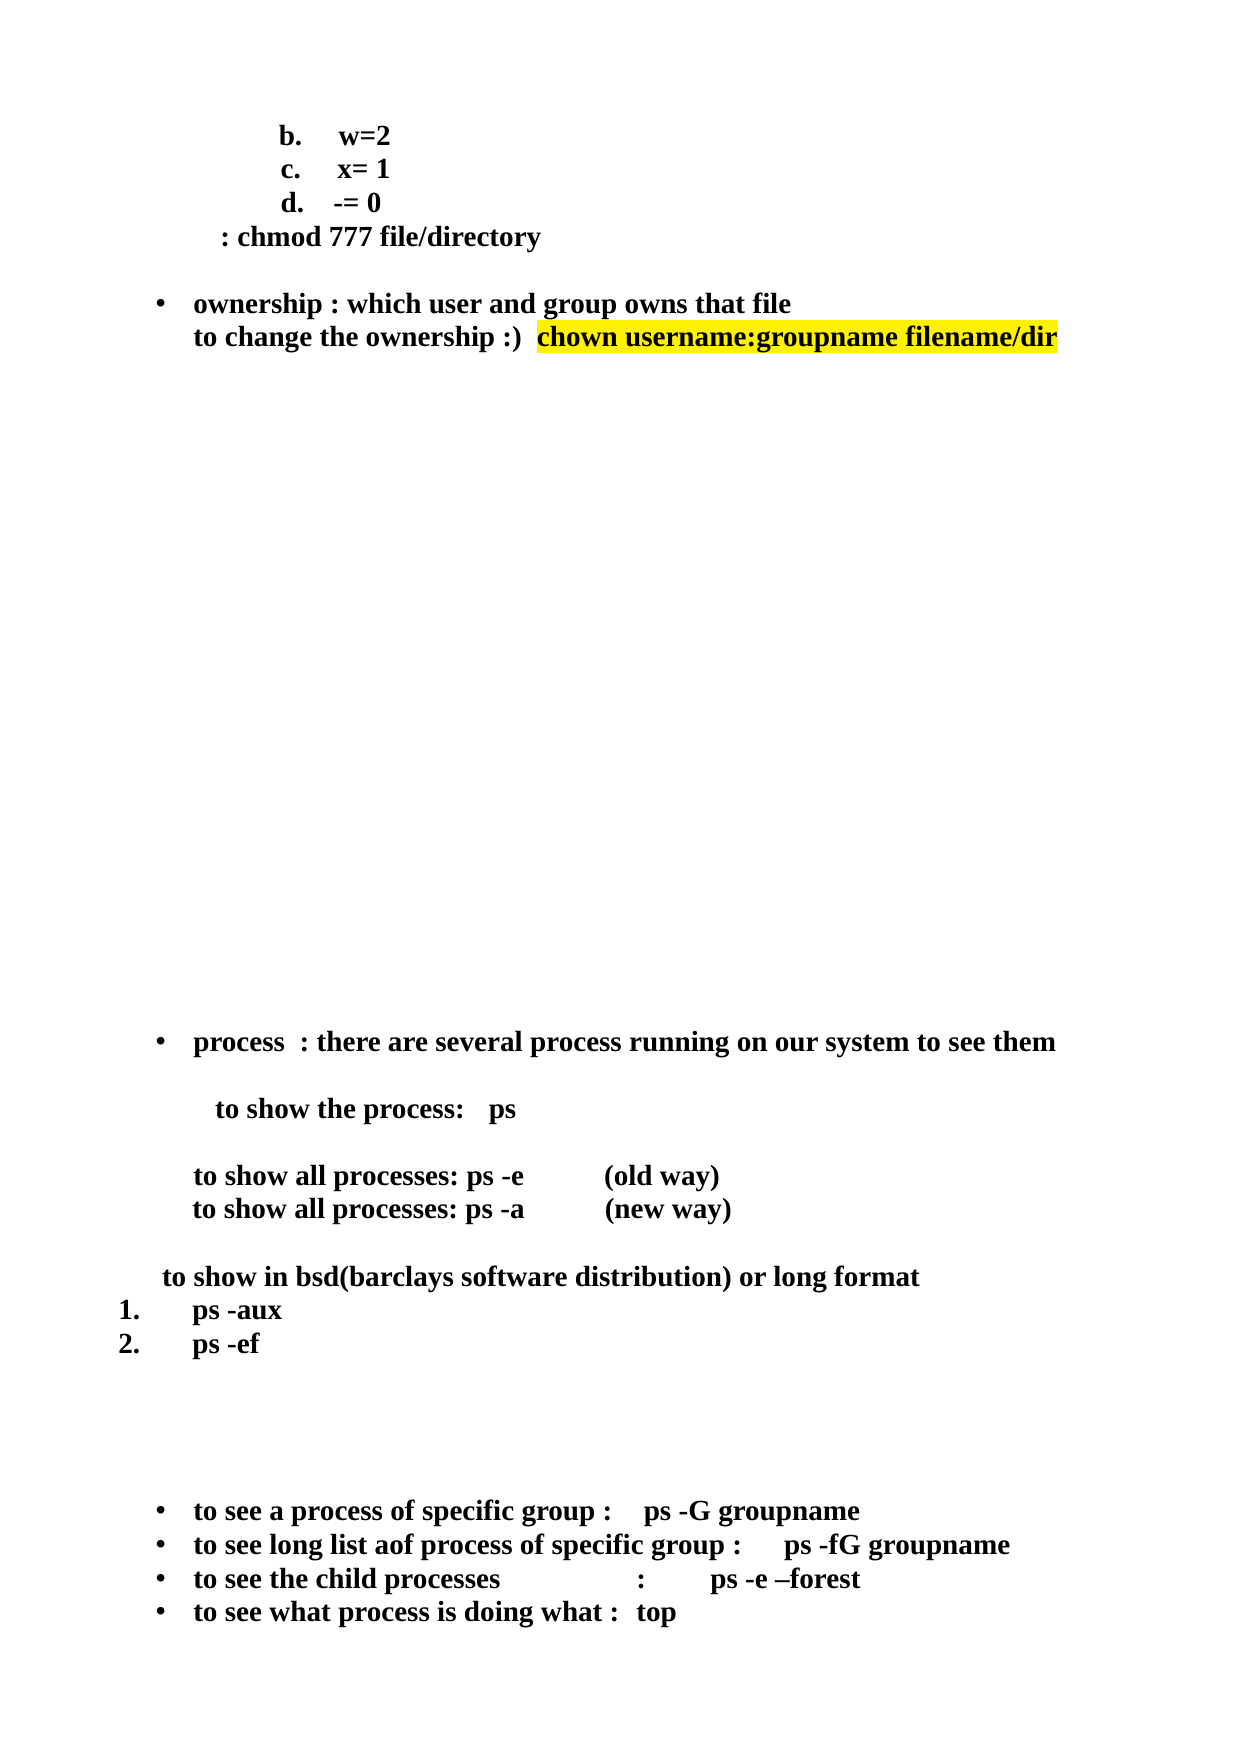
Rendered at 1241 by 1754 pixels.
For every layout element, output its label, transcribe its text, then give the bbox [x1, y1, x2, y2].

text : chmod 777 file/directory [118, 219, 1122, 252]
text c. x= 1 [118, 152, 1122, 185]
text to show in bsd(barclays software distribution) or long format [118, 1259, 1122, 1292]
list to show all processes: ps -e (old way) [156, 1158, 1122, 1192]
list to show the process: ps [156, 1091, 1122, 1124]
list process : there are several process running on our system to see them [156, 1024, 1122, 1057]
text 1. ps -aux [118, 1292, 1122, 1326]
list to see what process is doing what : top [156, 1594, 1122, 1628]
list to see a process of specific group : ps -G groupname [156, 1493, 1122, 1527]
list to see long list aof process of specific group : ps -fG groupname [156, 1527, 1122, 1561]
text to show all processes: ps -a (new way) [118, 1192, 1122, 1225]
list to change the ownership :) chown username:groupname filename/dir [156, 319, 1122, 353]
text 2. ps -ef [118, 1326, 1122, 1359]
list to see the child processes : ps -e –forest [156, 1561, 1122, 1594]
text b. w=2 [118, 118, 1122, 152]
list ownership : which user and group owns that file [156, 286, 1122, 319]
text d. -= 0 [118, 185, 1122, 219]
